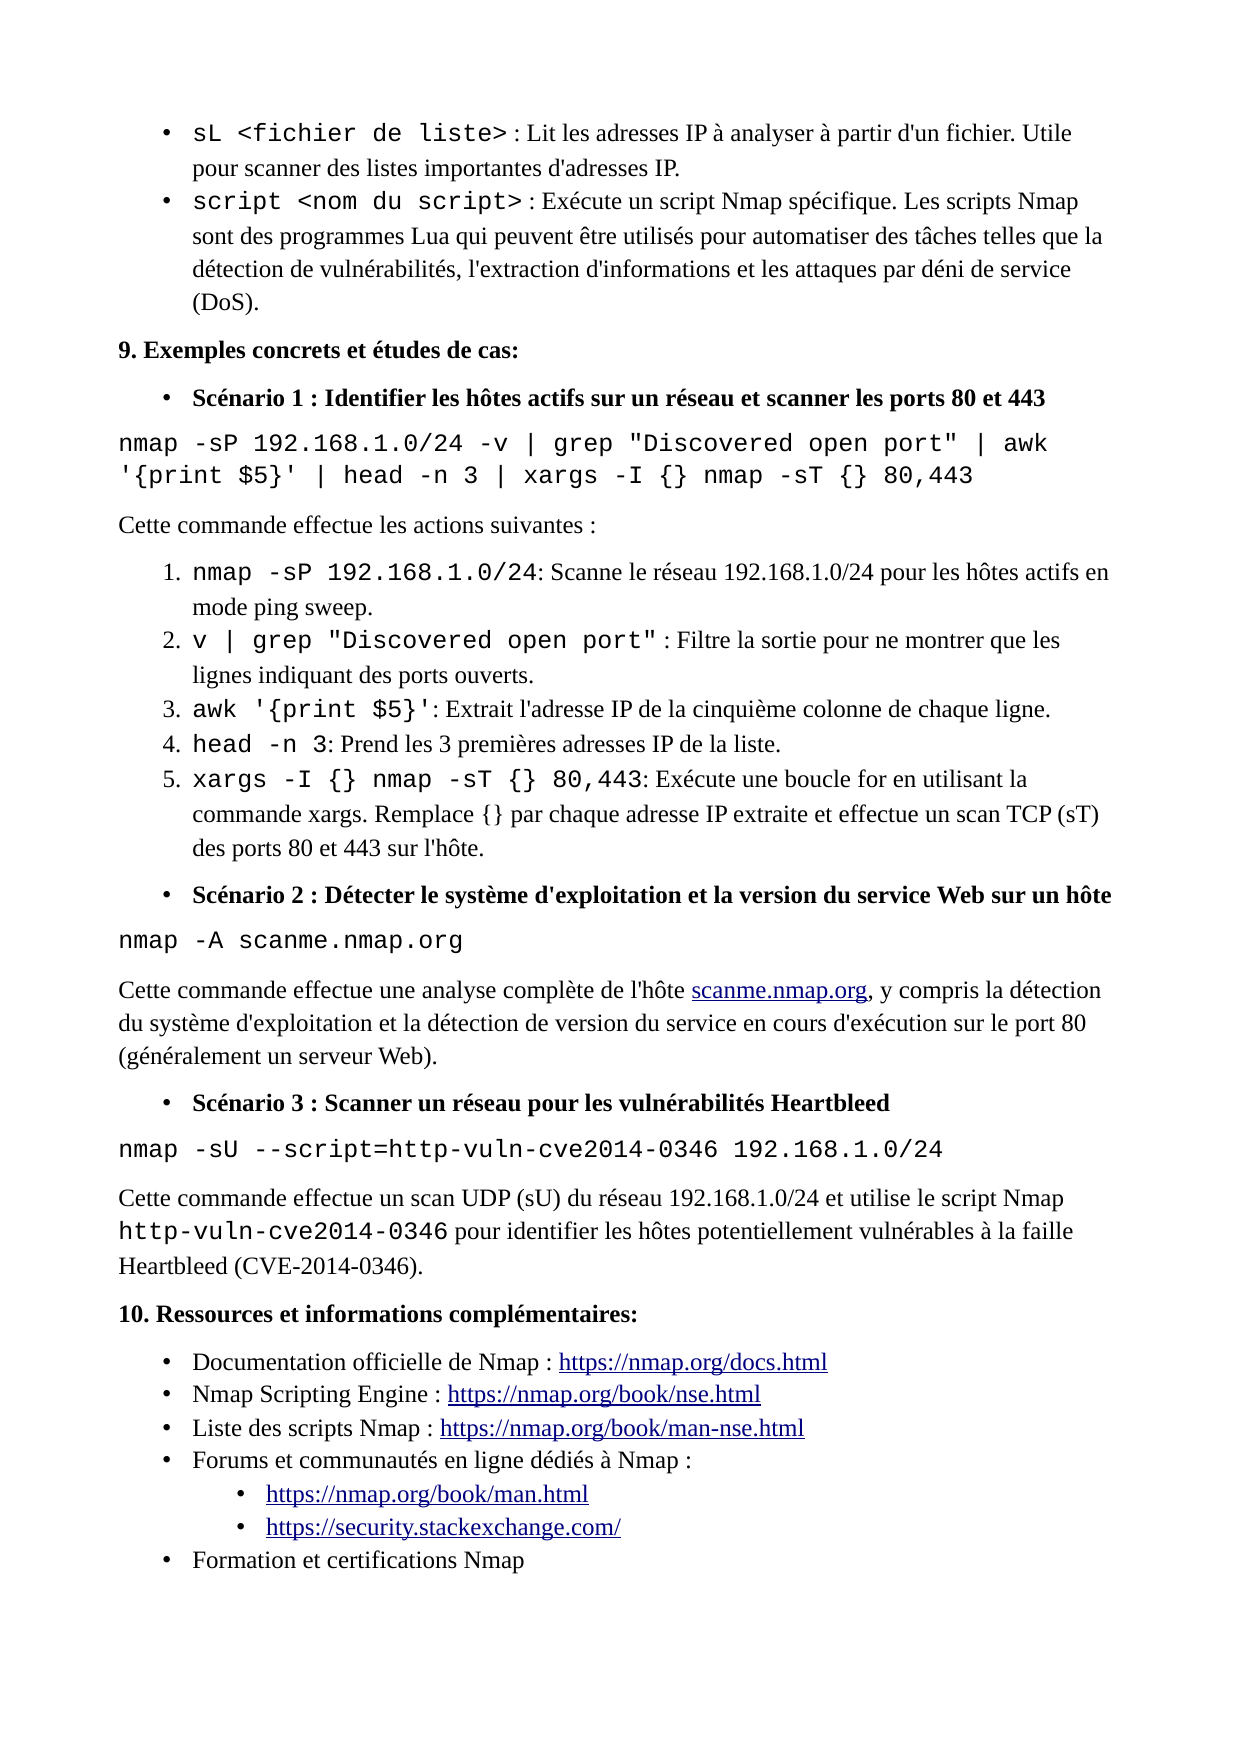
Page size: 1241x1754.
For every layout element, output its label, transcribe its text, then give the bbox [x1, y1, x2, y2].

list https://security.stackexchange.com/ [236, 1512, 1122, 1540]
text Cette commande effectue un scan UDP (sU) du réseau 192.168.1.0/24 et utilise le script Nmap http-vuln-cve2014-0346 pour identifier les hôtes potentiellement vulnérables à la faille Heartbleed (CVE-2014-0346). [118, 1183, 1122, 1280]
list v | grep "Discovered open port" : Filtre la sortie pour ne montrer que les lignes indiquant des ports ouverts. [162, 626, 1122, 689]
list Scénario 2 : Détecter le système d'exploitation et la version du service Web sur un hôte [162, 880, 1122, 909]
list Liste des scripts Nmap : https://nmap.org/book/man-nse.html [162, 1413, 1122, 1441]
text nmap -sU --script=http-vuln-cve2014-0346 192.168.1.0/24 [118, 1136, 1122, 1164]
list Scénario 3 : Scanner un réseau pour les vulnérabilités Heartbleed [162, 1088, 1122, 1117]
list sL <fichier de liste> : Lit les adresses IP à analyser à partir d'un fichier. Utile pour scanner des listes importantes d'adresses IP. [162, 118, 1122, 182]
text 9. Exemples concrets et études de cas: [118, 335, 1122, 364]
list Nmap Scripting Engine : https://nmap.org/book/nse.html [162, 1379, 1122, 1408]
list https://nmap.org/book/man.html [236, 1479, 1122, 1507]
text Cette commande effectue une analyse complète de l'hôte scanme.nmap.org, y compris la détection du système d'exploitation et la détection de version du service en cours d'exécution sur le port 80 (généralement un serveur Web). [118, 975, 1122, 1070]
list Documentation officielle de Nmap : https://nmap.org/docs.html [162, 1347, 1122, 1375]
list Formation et certifications Nmap [162, 1545, 1122, 1573]
text nmap -A scanme.nmap.org [118, 928, 1122, 956]
list nmap -sP 192.168.1.0/24: Scanne le réseau 192.168.1.0/24 pour les hôtes actifs en mode ping sweep. [162, 557, 1122, 621]
list Scénario 1 : Identifier les hôtes actifs sur un réseau et scanner les ports 80 et 443 [162, 383, 1122, 411]
text nmap -sP 192.168.1.0/24 -v | grep "Discovered open port" | awk '{print $5}' | head -n 3 | xargs -I {} nmap -sT {} 80,443 [118, 430, 1122, 491]
text 10. Ressources et informations complémentaires: [118, 1299, 1122, 1328]
list xargs -I {} nmap -sT {} 80,443: Exécute une boucle for en utilisant la commande xargs. Remplace {} par chaque adresse IP extraite et effectue un scan TCP (sT) des ports 80 et 443 sur l'hôte. [162, 764, 1122, 861]
list Forums et communautés en ligne dédiés à Nmap : [162, 1446, 1122, 1474]
list awk '{print $5}': Extrait l'adresse IP de la cinquième colonne de chaque ligne. [162, 694, 1122, 724]
list script <nom du script> : Exécute un script Nmap spécifique. Les scripts Nmap sont des programmes Lua qui peuvent être utilisés pour automatiser des tâches telles que la détection de vulnérabilités, l'extraction d'informations et les attaques par déni de service (DoS). [162, 186, 1122, 316]
list head -n 3: Prend les 3 premières adresses IP de la liste. [162, 729, 1122, 760]
text Cette commande effectue les actions suivantes : [118, 510, 1122, 538]
